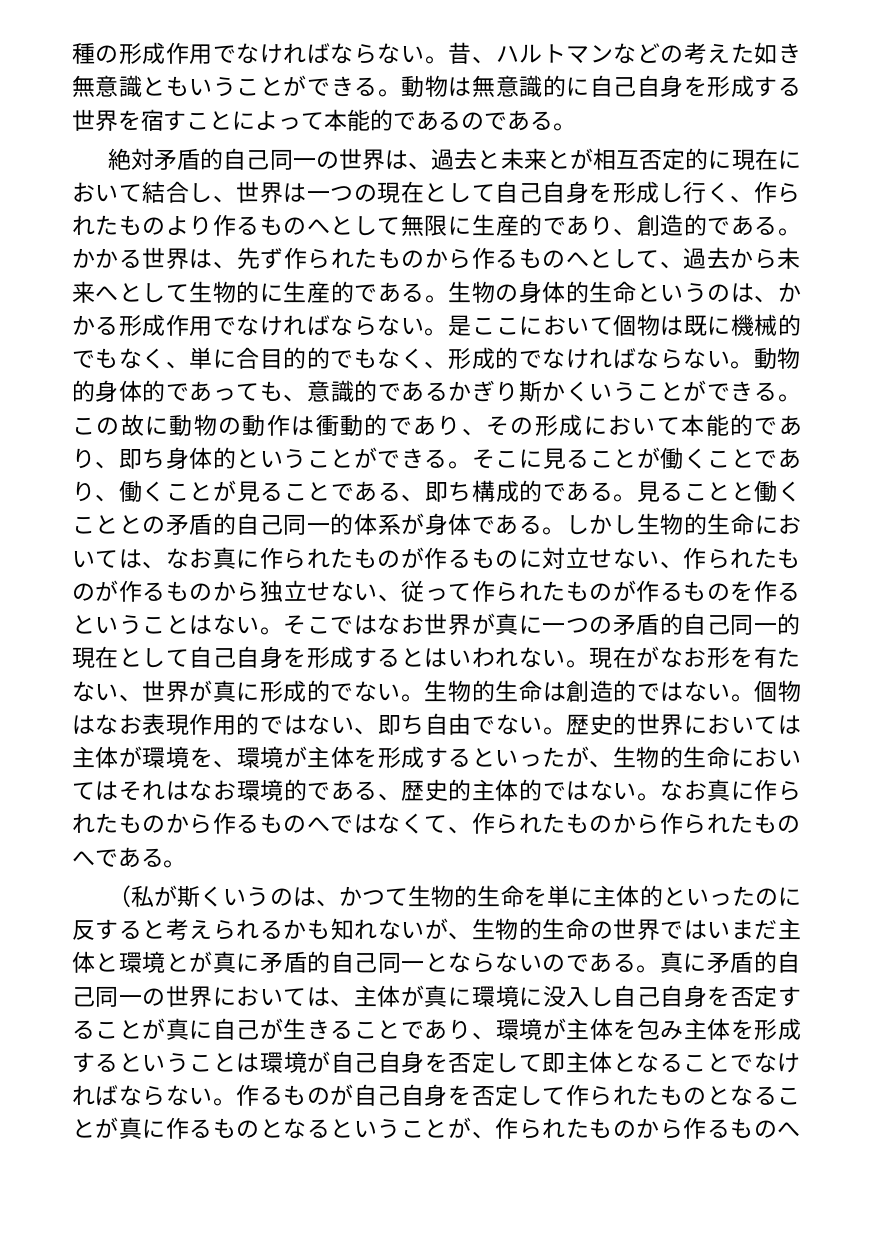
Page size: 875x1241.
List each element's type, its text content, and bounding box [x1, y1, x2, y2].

text （私が斯くいうのは、かつて生物的生命を単に主体的といったのに反すると考えられるかも知れないが、生物的生命の世界ではいまだ主体と環境とが真に矛盾的自己同一とならないのである。真に矛盾的自己同一の世界においては、主体が真に環境に没入し自己自身を否定することが真に自己が生きることであり、環境が主体を包み主体を形成するということは環境が自己自身を否定して即主体となることでなければならない。作るものが自己自身を否定して作られたものとなることが真に作るものとなるということが、作られたものから作るものへ [72, 879, 802, 1144]
text 種の形成作用でなければならない。昔、ハルトマンなどの考えた如き無意識ともいうことができる。動物は無意識的に自己自身を形成する世界を宿すことによって本能的であるのである。 [72, 36, 802, 136]
text 絶対矛盾的自己同一の世界は、過去と未来とが相互否定的に現在において結合し、世界は一つの現在として自己自身を形成し行く、作られたものより作るものへとして無限に生産的であり、創造的である。かかる世界は、先ず作られたものから作るものへとして、過去から未来へとして生物的に生産的である。生物の身体的生命というのは、かかる形成作用でなければならない。是ここにおいて個物は既に機械的でもなく、単に合目的的でもなく、形成的でなければならない。動物的身体的であっても、意識的であるかぎり斯かくいうことができる。この故に動物の動作は衝動的であり、その形成において本能的であり、即ち身体的ということができる。そこに見ることが働くことであり、働くことが見ることである、即ち構成的である。見ることと働くこととの矛盾的自己同一的体系が身体である。しかし生物的生命においては、なお真に作られたものが作るものに対立せない、作られたものが作るものから独立せない、従って作られたものが作るものを作るということはない。そこではなお世界が真に一つの矛盾的自己同一的現在として自己自身を形成するとはいわれない。現在がなお形を有たない、世界が真に形成的でない。生物的生命は創造的ではない。個物はなお表現作用的ではない、即ち自由でない。歴史的世界においては主体が環境を、環境が主体を形成するといったが、生物的生命においてはそれはなお環境的である、歴史的主体的ではない。なお真に作られたものから作るものへではなくて、作られたものから作られたものへである。 [72, 142, 802, 873]
